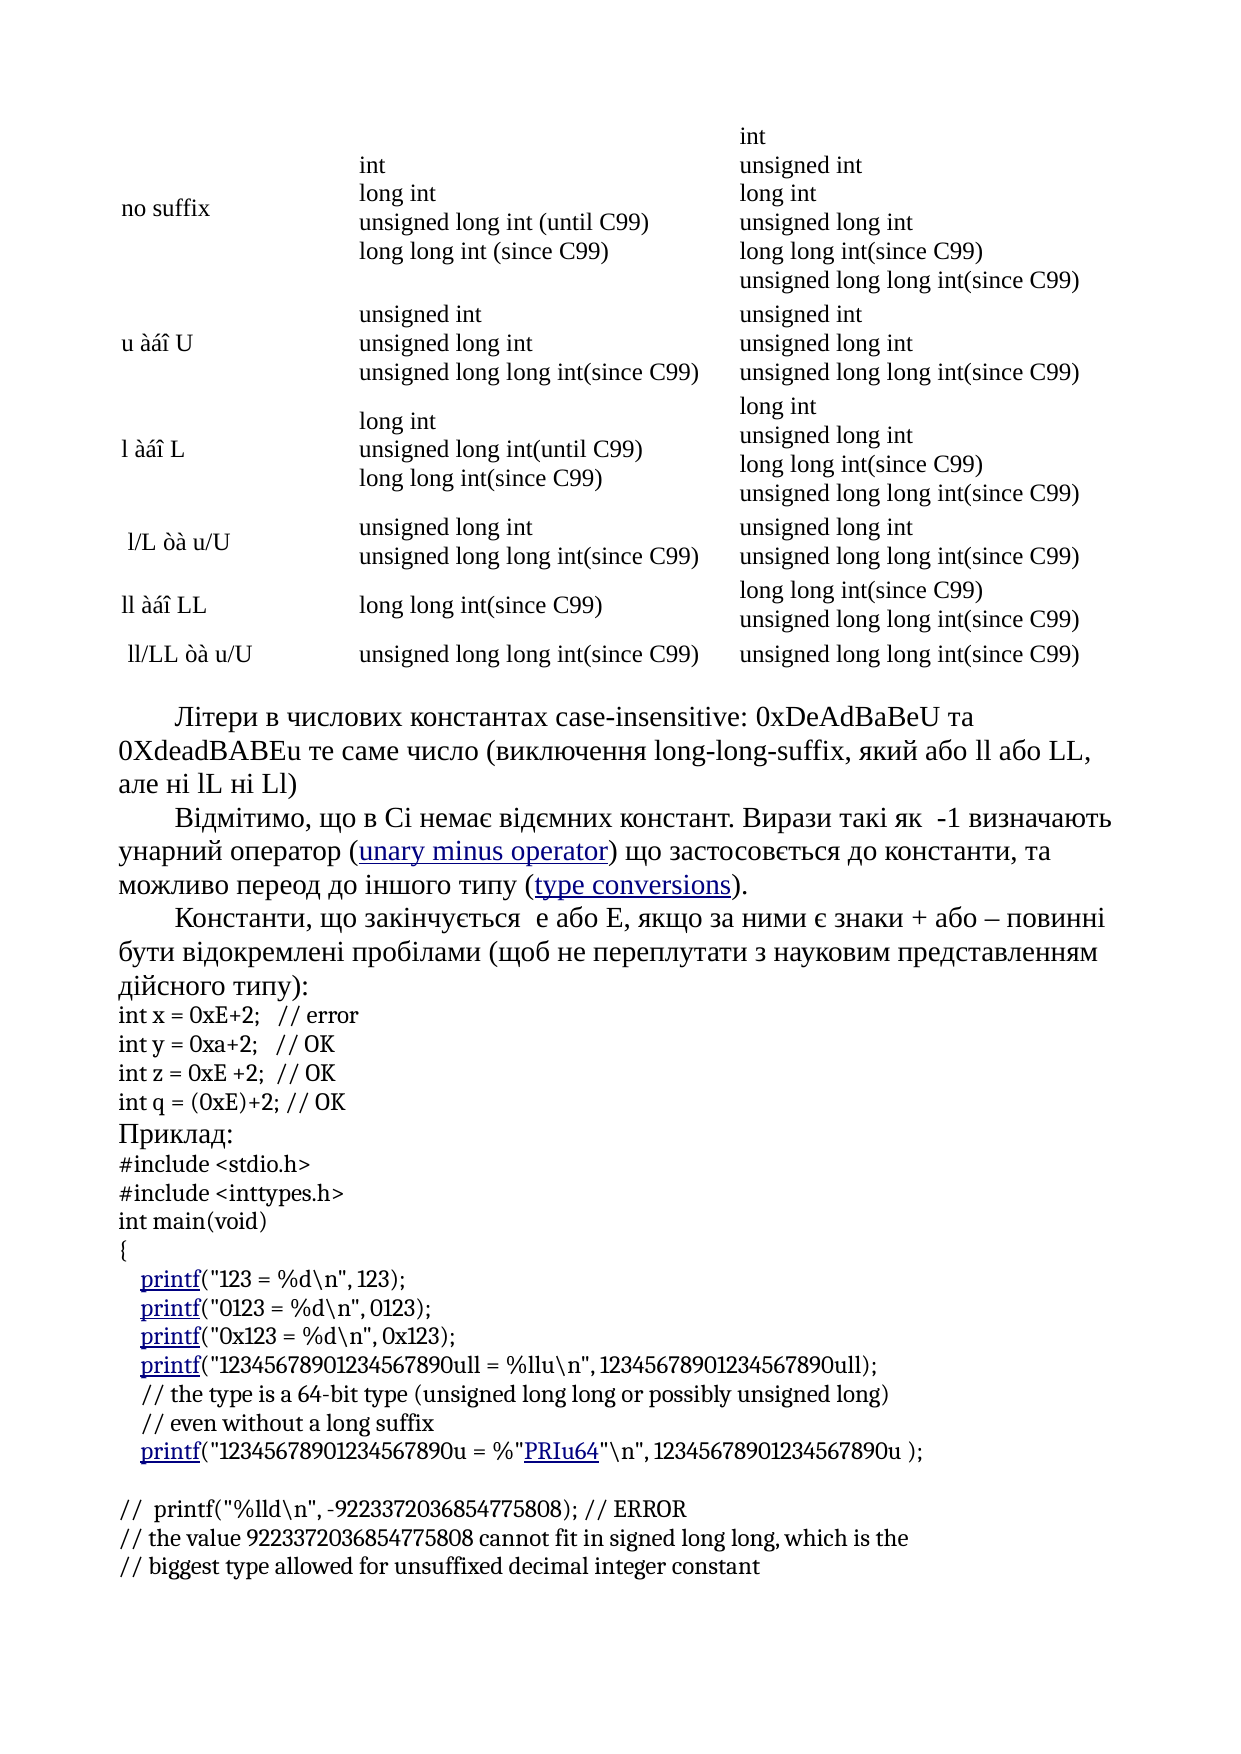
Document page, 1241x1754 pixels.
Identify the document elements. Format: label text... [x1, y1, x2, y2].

table_cell ll/LL òà u/U [118, 636, 356, 671]
table_cell l/L òà u/U [118, 509, 356, 573]
text // printf("%lld\n", -9223372036854775808); // ERROR [118, 1495, 1122, 1523]
table_cell ll àáî LL [118, 573, 356, 636]
text Приклад: [118, 1116, 1122, 1150]
text Відмітимо, що в Сі немає відємних констант. Вирази такі як -1 визначають унарний оператор (unary minus operator) що застосовється до константи, та можливо переод до іншого типу (type conversions). [118, 800, 1122, 901]
text Літери в числових константах case-insensitive: 0xDeAdBaBeU та 0XdeadBABEu те саме число (виключення long-long-suffix, який або ll або LL, але ні lL ні Ll) [118, 699, 1122, 800]
text // biggest type allowed for unsuffixed decimal integer constant [118, 1552, 1122, 1581]
table_cell unsigned long int unsigned long long int(since C99) [356, 509, 736, 573]
table_cell unsigned long long int(since C99) [356, 636, 736, 671]
text // the value 9223372036854775808 cannot fit in signed long long, which is the [118, 1523, 1122, 1552]
table_cell l àáî L [118, 389, 356, 509]
text printf("0123 = %d\n", 0123); [118, 1293, 1122, 1322]
table_cell unsigned long long int(since C99) [736, 636, 1122, 671]
text printf("0x123 = %d\n", 0x123); [118, 1322, 1122, 1351]
text Константи, що закінчується e або E, якщо за ними є знаки + або – повинні бути відокремлені пробілами (щоб не переплутати з науковим представленням дійсного типу): [118, 901, 1122, 1001]
table_cell long int unsigned long int long long int(since C99) unsigned long long int(since C99) [736, 389, 1122, 509]
text int main(void) [118, 1207, 1122, 1236]
table_cell unsigned int unsigned long int unsigned long long int(since C99) [736, 296, 1122, 388]
table_cell long long int(since C99) unsigned long long int(since C99) [736, 573, 1122, 636]
text { [118, 1236, 1122, 1265]
table_cell unsigned long int unsigned long long int(since C99) [736, 509, 1122, 573]
table_cell unsigned int unsigned long int unsigned long long int(since C99) [356, 296, 736, 388]
table_cell int long int unsigned long int (until C99) long long int (since C99) [356, 118, 736, 296]
table_cell no suffix [118, 118, 356, 296]
text int q = (0xE)+2; // OK [118, 1087, 1122, 1116]
text int y = 0xa+2; // OK [118, 1030, 1122, 1059]
text // the type is a 64-bit type (unsigned long long or possibly unsigned long) [118, 1380, 1122, 1408]
text printf("123 = %d\n", 123); [118, 1265, 1122, 1293]
text #include <inttypes.h> [118, 1178, 1122, 1207]
text int x = 0xE+2; // error [118, 1001, 1122, 1030]
text // even without a long suffix [118, 1408, 1122, 1437]
text printf("12345678901234567890ull = %llu\n", 12345678901234567890ull); [118, 1351, 1122, 1380]
text printf("12345678901234567890u = %"PRIu64"\n", 12345678901234567890u ); [118, 1437, 1122, 1466]
text #include <stdio.h> [118, 1150, 1122, 1178]
text int z = 0xE +2; // OK [118, 1059, 1122, 1087]
table_cell long long int(since C99) [356, 573, 736, 636]
table_cell u àáî U [118, 296, 356, 388]
table_cell long int unsigned long int(until C99) long long int(since C99) [356, 389, 736, 509]
table_cell int unsigned int long int unsigned long int long long int(since C99) unsigned long long int(since C99) [736, 118, 1122, 296]
